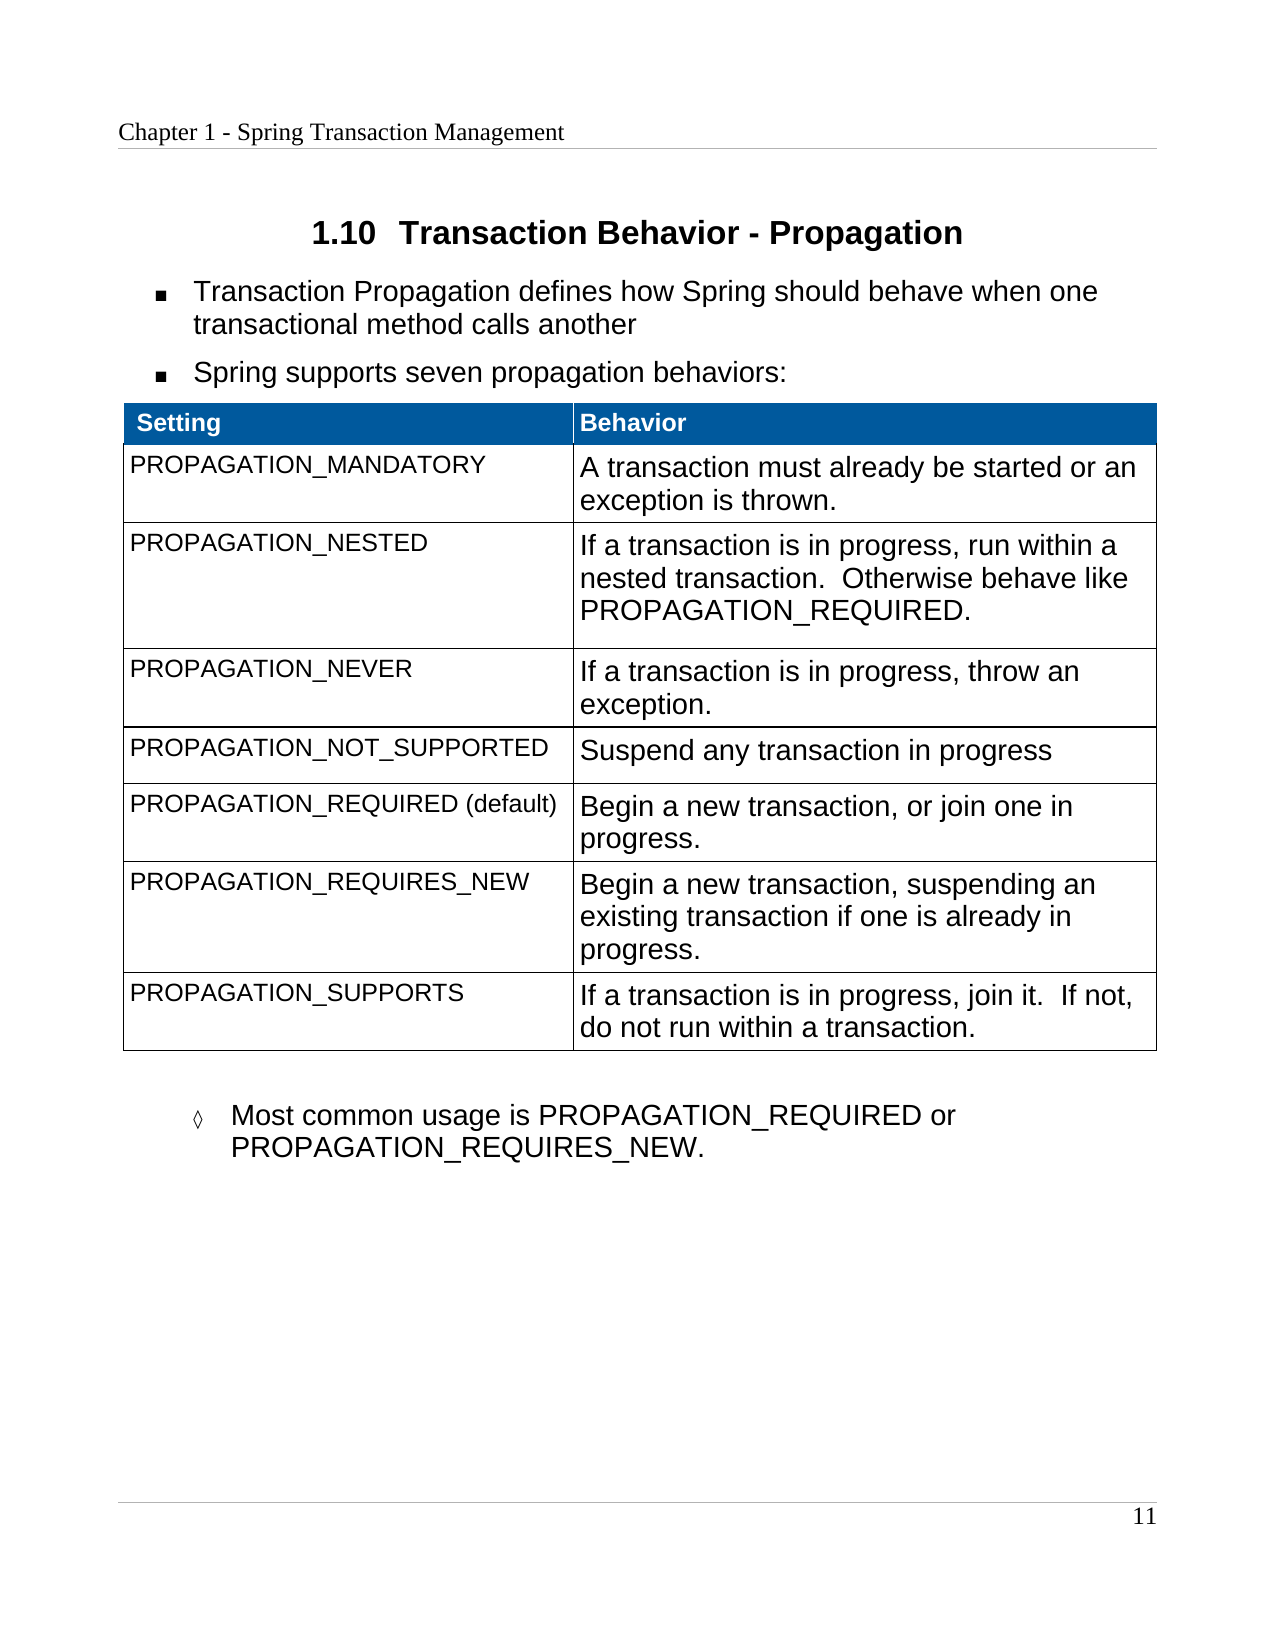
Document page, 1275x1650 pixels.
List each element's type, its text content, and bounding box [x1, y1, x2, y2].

table_cell Begin a new transaction, suspending an existing transaction if one is already in progress. [574, 862, 1156, 972]
table_cell If a transaction is in progress, throw an exception. [574, 649, 1156, 726]
table_cell If a transaction is in progress, join it. If not, do not run within a transaction. [574, 973, 1156, 1050]
table_cell Begin a new transaction, or join one in progress. [574, 784, 1156, 861]
table_header Behavior [574, 403, 1157, 443]
table_cell A transaction must already be started or an exception is thrown. [574, 445, 1156, 522]
subtitle Transaction Behavior - Propagation [118, 214, 1157, 251]
list Transaction Propagation defines how Spring should behave when one transactional method calls another [156, 275, 1157, 341]
list Spring supports seven propagation behaviors: [156, 356, 1157, 388]
table_cell PROPAGATION_NESTED [124, 523, 573, 648]
table_cell PROPAGATION_REQUIRED (default) [124, 784, 573, 861]
table_cell PROPAGATION_NEVER [124, 649, 573, 726]
table_cell PROPAGATION_NOT_SUPPORTED [124, 728, 573, 782]
table_cell If a transaction is in progress, run within a nested transaction. Otherwise behave like PROPAGATION_REQUIRED. [574, 523, 1156, 648]
table_cell Suspend any transaction in progress [574, 728, 1156, 782]
table_cell PROPAGATION_SUPPORTS [124, 973, 573, 1050]
table_header Setting [124, 403, 573, 443]
list Most common usage is PROPAGATION_REQUIRED or PROPAGATION_REQUIRES_NEW. [193, 1099, 1157, 1164]
table_cell PROPAGATION_REQUIRES_NEW [124, 862, 573, 972]
table_cell PROPAGATION_MANDATORY [124, 445, 573, 522]
